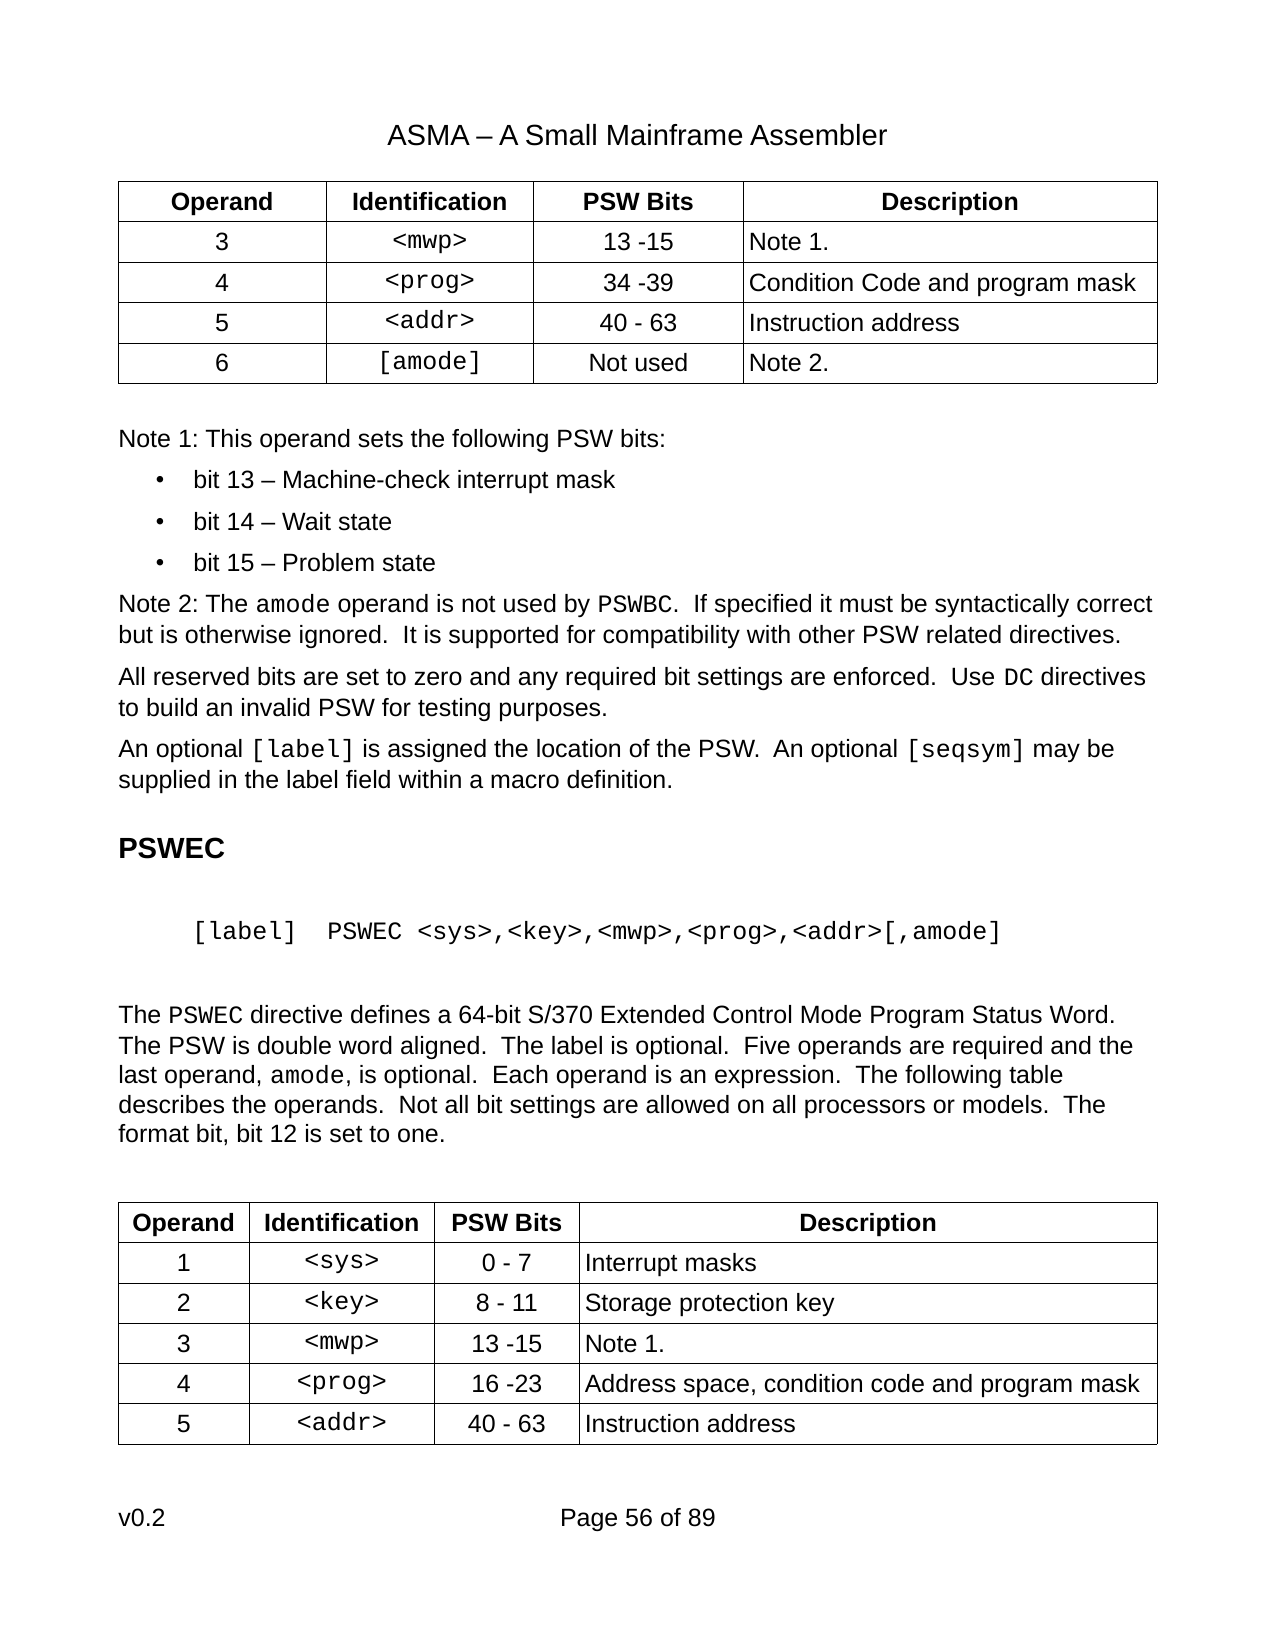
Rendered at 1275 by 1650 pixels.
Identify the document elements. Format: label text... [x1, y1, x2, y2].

table_cell <sys> [250, 1243, 434, 1282]
table_cell Interrupt masks [580, 1243, 1157, 1282]
table_cell Address space, condition code and program mask [580, 1364, 1157, 1403]
table_cell [amode] [327, 344, 533, 383]
table_cell Note 1. [744, 222, 1157, 262]
table_cell 2 [119, 1284, 249, 1323]
table_cell Note 1. [580, 1324, 1157, 1363]
table_cell 1 [119, 1243, 249, 1282]
table_cell 3 [119, 222, 326, 262]
table_cell <addr> [327, 303, 533, 342]
table_header Identification [327, 182, 533, 221]
table_cell 13 -15 [435, 1324, 579, 1363]
table_cell 3 [119, 1324, 249, 1363]
text All reserved bits are set to zero and any required bit settings are enforced. Use DC directives to build an invalid PSW for testing purposes. [118, 662, 1157, 721]
table_header PSW Bits [435, 1203, 579, 1242]
table_cell <prog> [250, 1364, 434, 1403]
table_cell Instruction address [744, 303, 1157, 342]
table_cell <key> [250, 1284, 434, 1323]
table_cell 0 - 7 [435, 1243, 579, 1282]
table_header Description [744, 182, 1157, 221]
text An optional [label] is assigned the location of the PSW. An optional [seqsym] may be supplied in the label field within a macro definition. [118, 734, 1157, 793]
list bit 13 – Machine-check interrupt mask [156, 465, 1157, 494]
table_header Identification [250, 1203, 434, 1242]
text The PSWEC directive defines a 64-bit S/370 Extended Control Mode Program Status Word. The PSW is double word aligned. The label is optional. Five operands are required and the last operand, amode, is optional. Each operand is an expression. The following table describes the operands. Not all bit settings are allowed on all processors or models. The format bit, bit 12 is set to one. [118, 1000, 1157, 1148]
table_cell <mwp> [250, 1324, 434, 1363]
table_cell 16 -23 [435, 1364, 579, 1403]
table_cell <prog> [327, 263, 533, 302]
table_cell 6 [119, 344, 326, 383]
table_cell Condition Code and program mask [744, 263, 1157, 302]
table_header PSW Bits [534, 182, 743, 221]
subtitle PSWEC [118, 831, 1157, 864]
table_header Description [580, 1203, 1157, 1242]
table_header Operand [119, 1203, 249, 1242]
table_cell 5 [119, 1404, 249, 1444]
table_cell <addr> [250, 1404, 434, 1444]
table_cell Storage protection key [580, 1284, 1157, 1323]
text Note 2: The amode operand is not used by PSWBC. If specified it must be syntactically correct but is otherwise ignored. It is supported for compatibility with other PSW related directives. [118, 589, 1157, 649]
table_cell Note 2. [744, 344, 1157, 383]
text Note 1: This operand sets the following PSW bits: [118, 424, 1157, 453]
table_cell Instruction address [580, 1404, 1157, 1444]
table_cell 40 - 63 [534, 303, 743, 342]
table_cell <mwp> [327, 222, 533, 262]
table_cell 4 [119, 1364, 249, 1403]
list bit 14 – Wait state [156, 507, 1157, 536]
text [label] PSWEC <sys>,<key>,<mwp>,<prog>,<addr>[,amode] [192, 918, 1157, 947]
table_cell Not used [534, 344, 743, 383]
table_cell 4 [119, 263, 326, 302]
list bit 15 – Problem state [156, 548, 1157, 577]
table_cell 8 - 11 [435, 1284, 579, 1323]
table_cell 5 [119, 303, 326, 342]
table_cell 40 - 63 [435, 1404, 579, 1444]
table_header Operand [119, 182, 326, 221]
table_cell 13 -15 [534, 222, 743, 262]
table_cell 34 -39 [534, 263, 743, 302]
